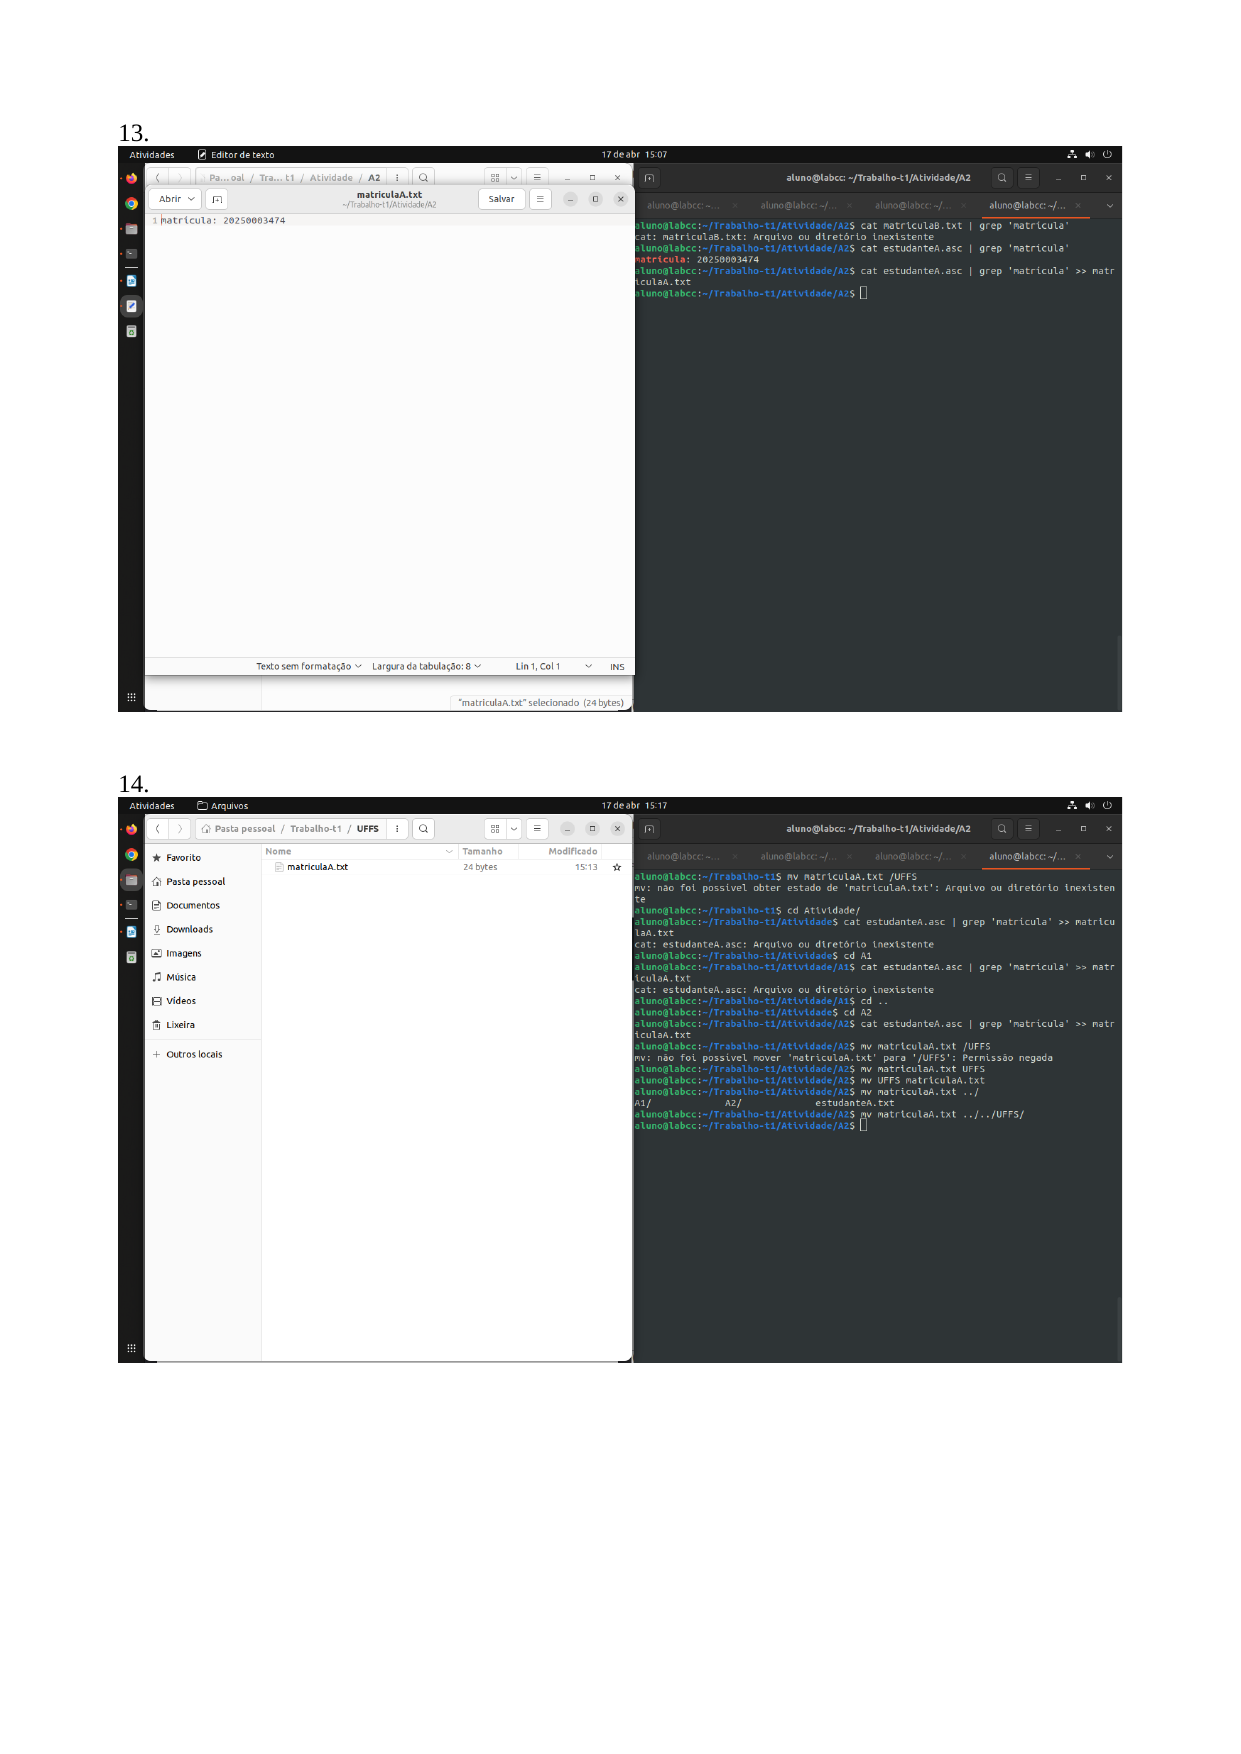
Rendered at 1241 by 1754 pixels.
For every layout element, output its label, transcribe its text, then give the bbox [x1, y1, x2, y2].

picture [118, 146, 1123, 712]
text 13. [118, 118, 1122, 146]
picture [118, 797, 1123, 1363]
text 14. [118, 769, 1122, 797]
